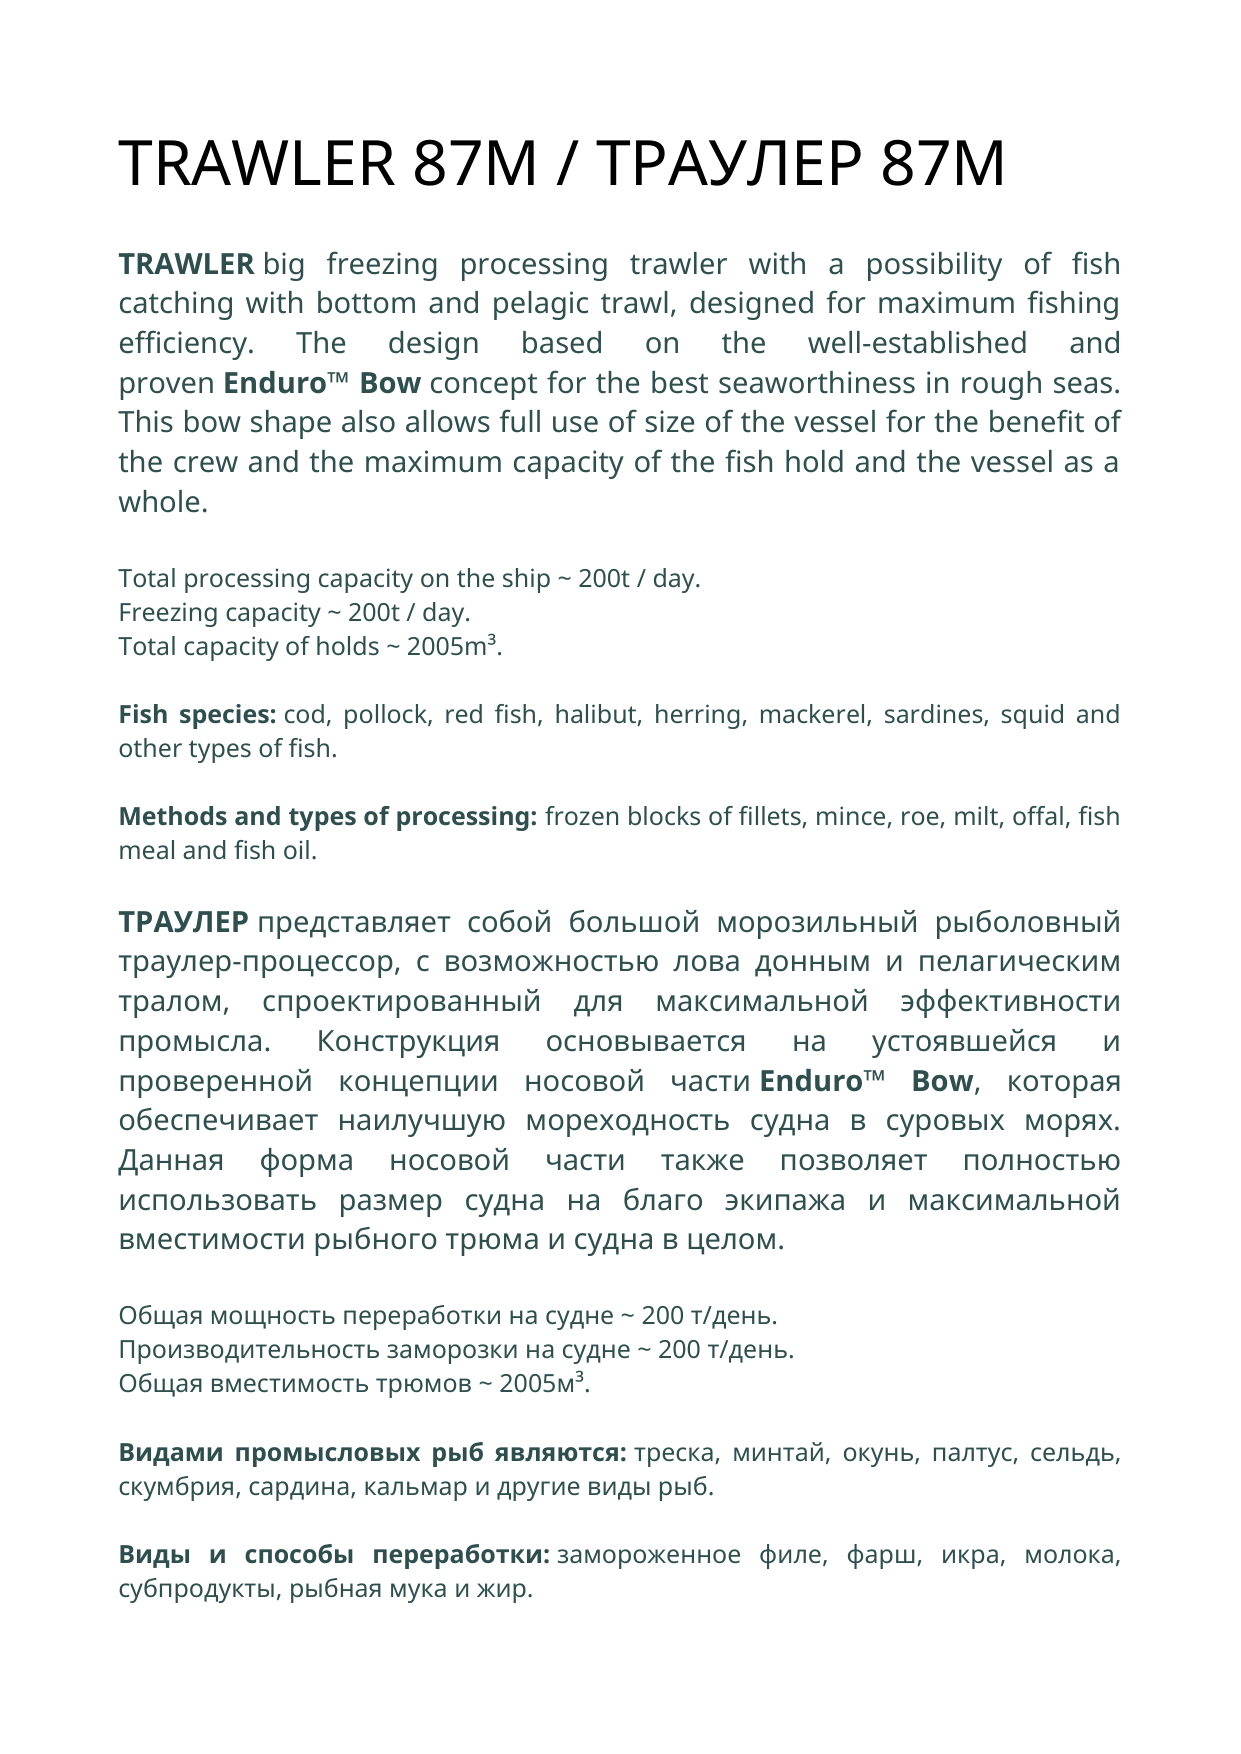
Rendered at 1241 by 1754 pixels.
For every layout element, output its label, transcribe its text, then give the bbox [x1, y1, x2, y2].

text Methods and types of processing: frozen blocks of fillets, mince, roe, milt, offal, fish meal and fish oil. [118, 799, 1122, 867]
text Общая вместимость трюмов ~ 2005м³. [118, 1366, 1122, 1400]
text Производительность заморозки на судне ~ 200 т/день. [118, 1332, 1122, 1366]
text Общая мощность переработки на судне ~ 200 т/день. [118, 1298, 1122, 1332]
text ТРАУЛЕР представляет собой большой морозильный рыболовный траулер-процессор, с возможностью лова донным и пелагическим тралом, спроектированный для максимальной эффективности промысла. Конструкция основывается на устоявшейся и проверенной концепции носовой части Enduro™ Bow, которая обеспечивает наилучшую мореходность судна в суровых морях. Данная форма носовой части также позволяет полностью использовать размер судна на благо экипажа и максимальной вместимости рыбного трюма и судна в целом. [118, 901, 1122, 1258]
text TRAWLER big freezing processing trawler with a possibility of fish catching with bottom and pelagic trawl, designed for maximum fishing efficiency. The design based on the well-established and proven Enduro™ Bow concept for the best seaworthiness in rough seas. This bow shape also allows full use of size of the vessel for the benefit of the crew and the maximum capacity of the fish hold and the vessel as a whole. [118, 243, 1122, 521]
text Freezing capacity ~ 200t / day. [118, 594, 1122, 628]
text Total capacity of holds ~ 2005m³. [118, 628, 1122, 663]
text Fish species: cod, pollock, red fish, halibut, herring, mackerel, sardines, squid and other types of fish. [118, 697, 1122, 765]
text TRAWLER 87M / ТРАУЛЕР 87М [118, 118, 1122, 203]
text Total processing capacity on the ship ~ 200t / day. [118, 560, 1122, 594]
text Виды и способы переработки: замороженное филе, фарш, икра, молока, субпродукты, рыбная мука и жир. [118, 1536, 1122, 1604]
text Видами промысловых рыб являются: треска, минтай, окунь, палтус, сельдь, скумбрия, сардина, кальмар и другие виды рыб. [118, 1434, 1122, 1502]
